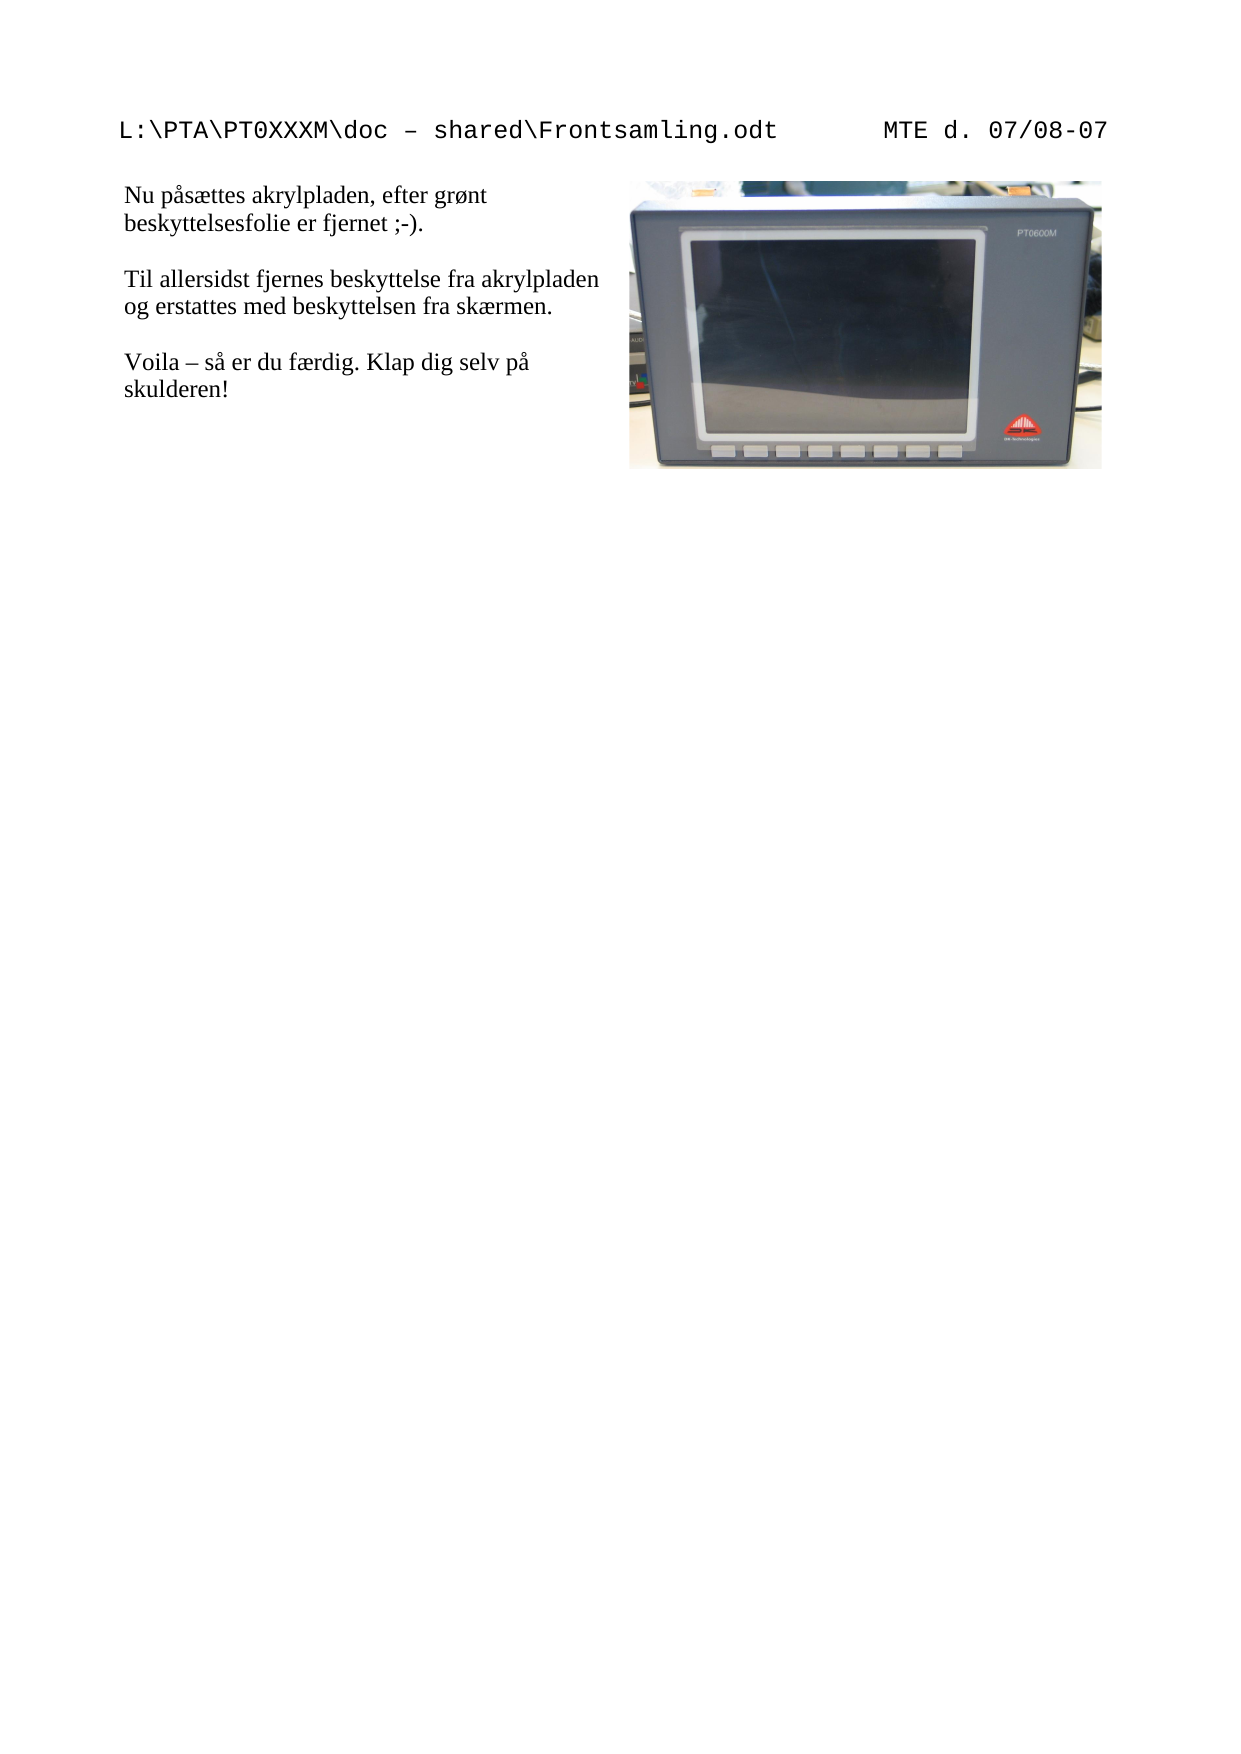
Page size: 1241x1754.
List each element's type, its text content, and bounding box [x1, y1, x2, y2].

table_cell Nu påsættes akrylpladen, efter grønt beskyttelsesfolie er fjernet ;-). Til allersidst fjernes beskyttelse fra akrylpladen og erstattes med beskyttelsen fra skærmen. Voila – så er du færdig. Klap dig selv på skulderen! [118, 176, 624, 474]
picture [629, 181, 1102, 469]
table_cell [624, 176, 1123, 474]
